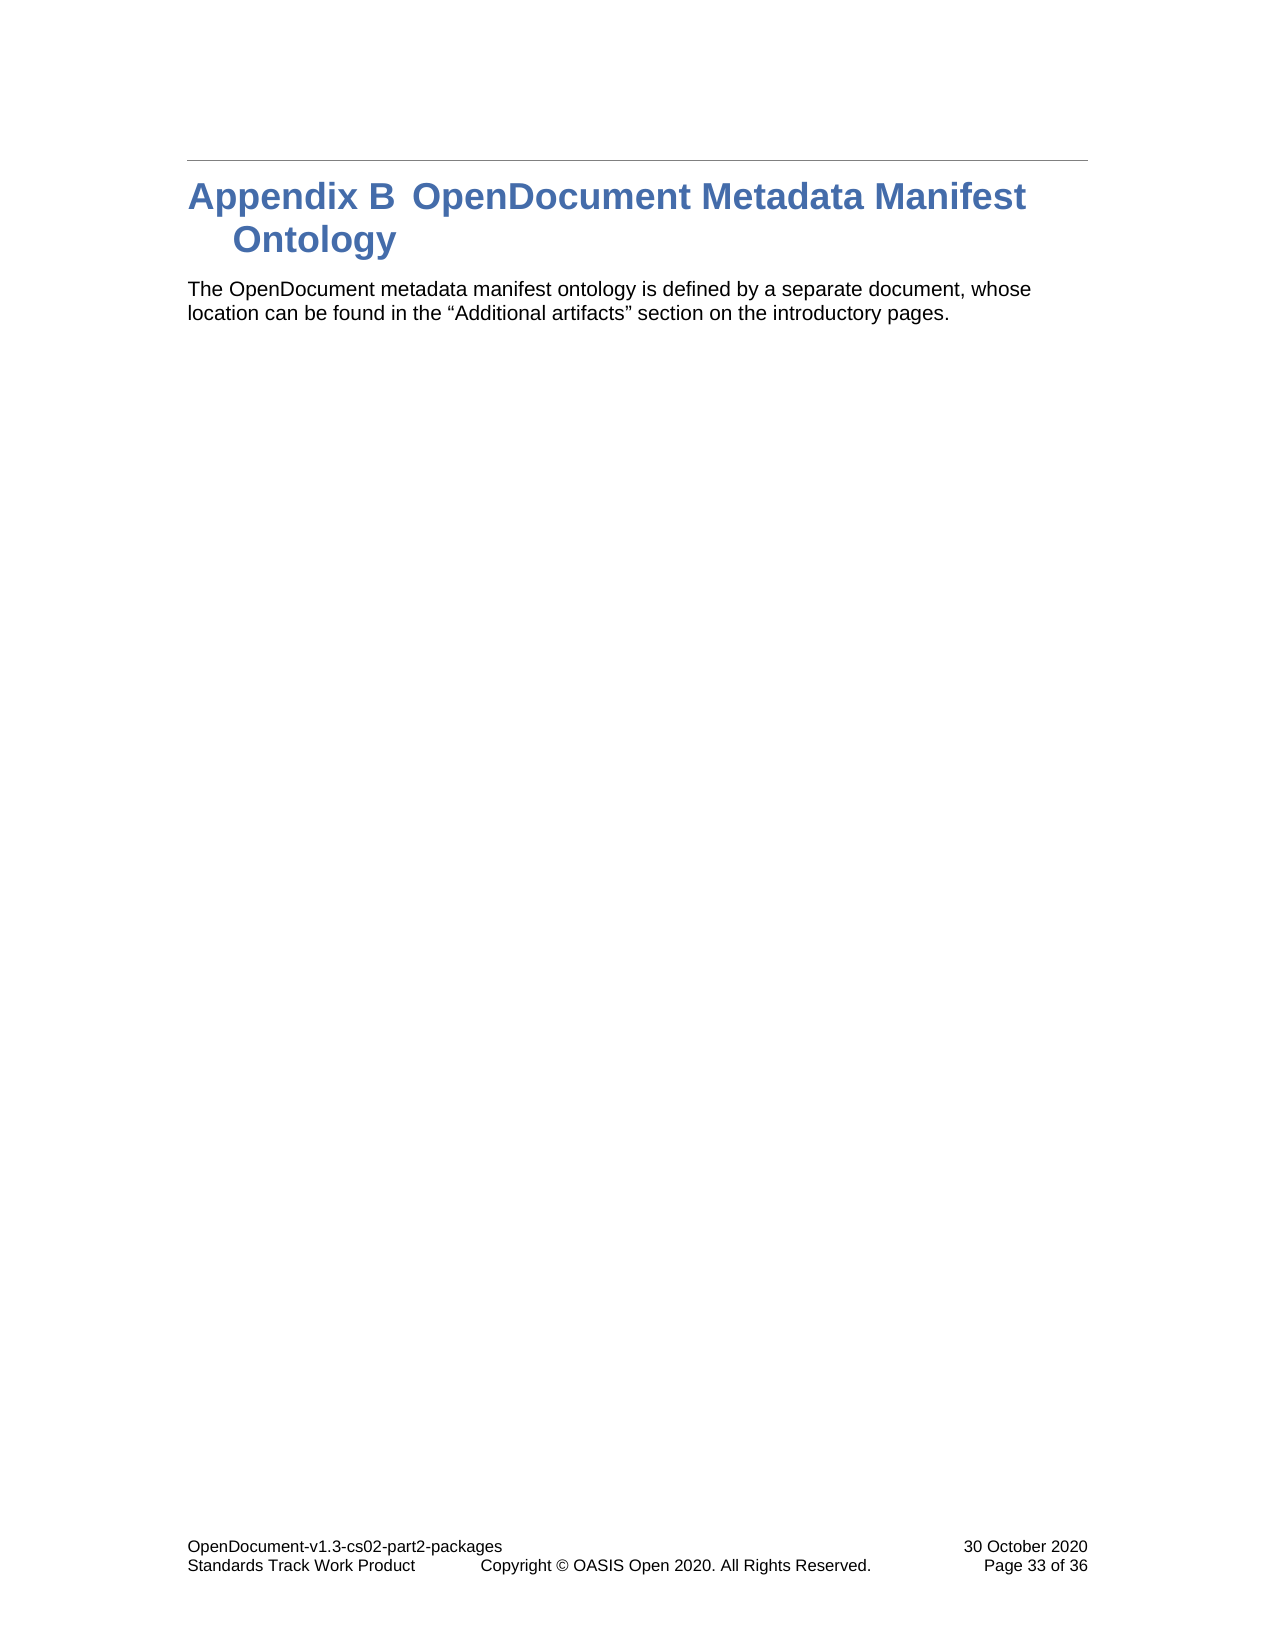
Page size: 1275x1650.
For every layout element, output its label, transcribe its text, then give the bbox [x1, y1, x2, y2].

text The OpenDocument metadata manifest ontology is defined by a separate document, whose location can be found in the “Additional artifacts” section on the introductory pages. [187, 277, 1088, 324]
subtitle OpenDocument Metadata Manifest Ontology [187, 161, 1088, 260]
